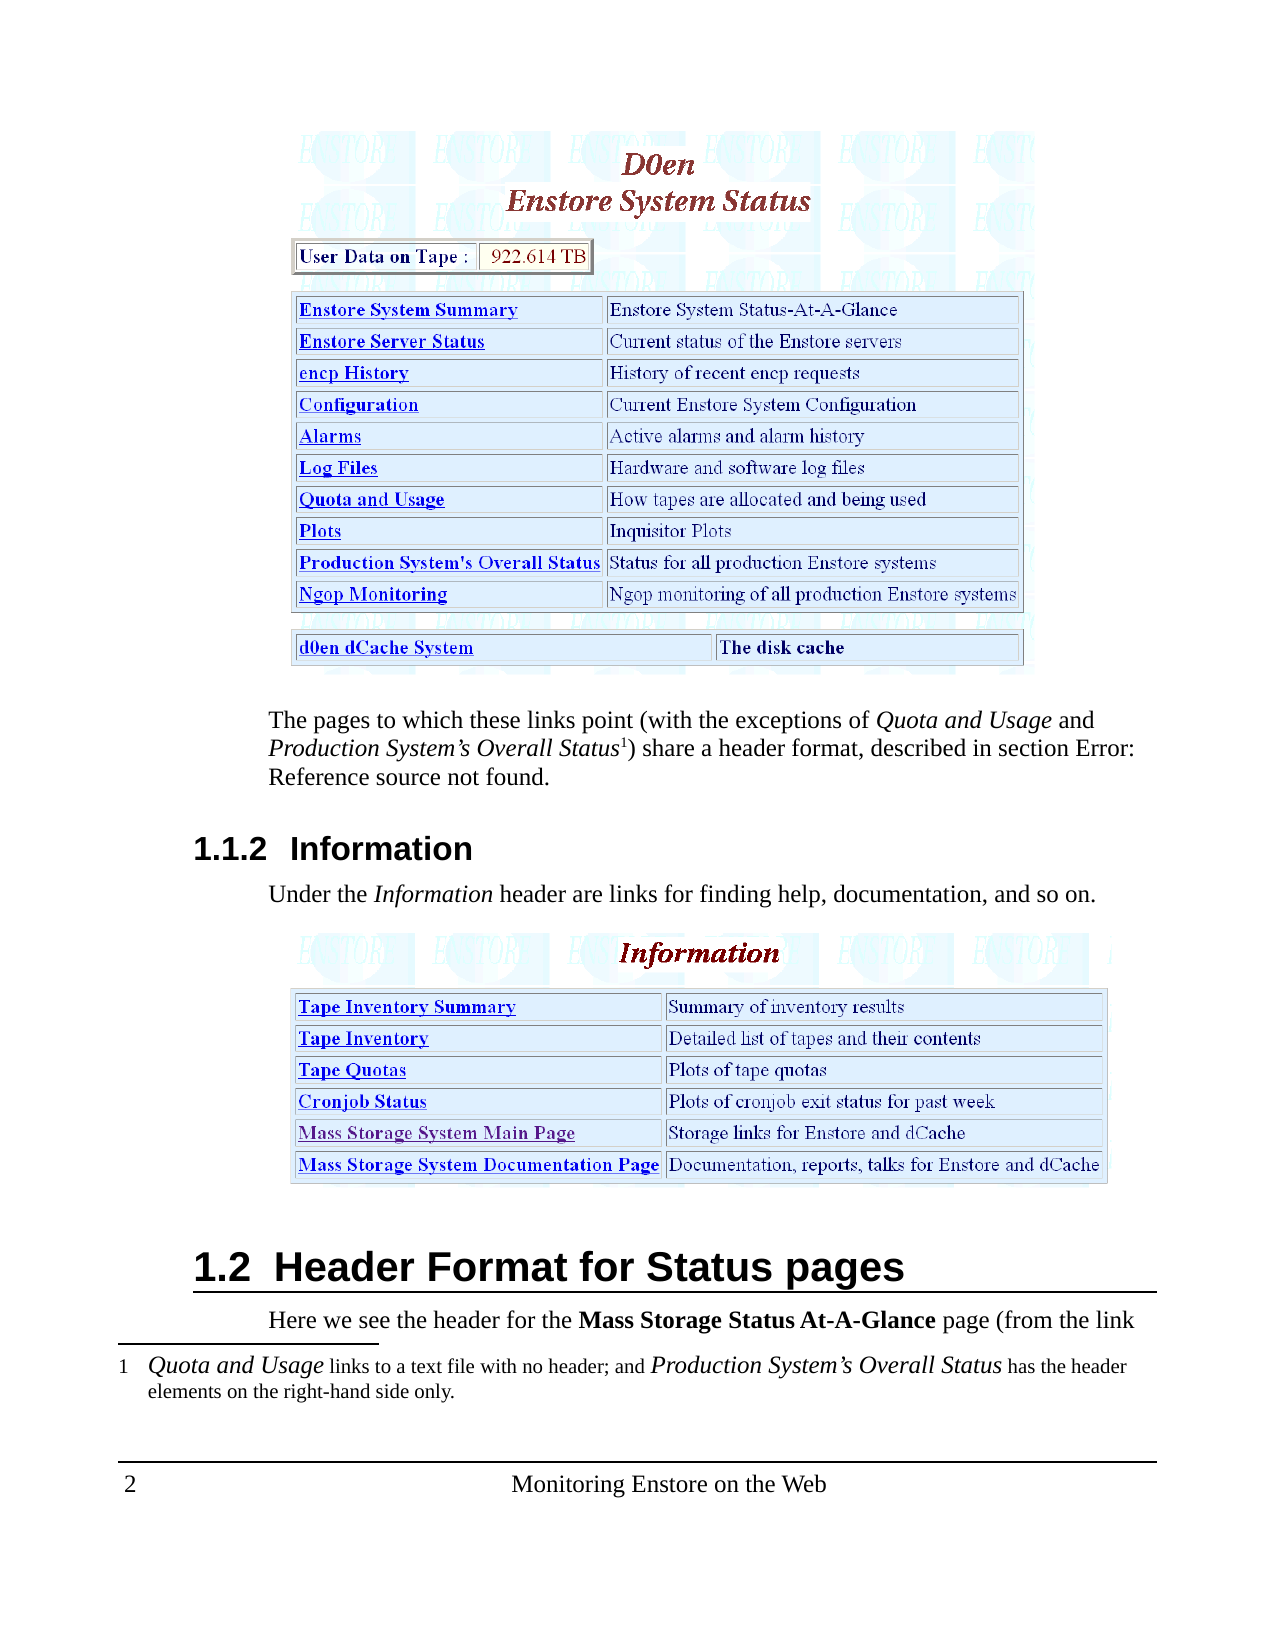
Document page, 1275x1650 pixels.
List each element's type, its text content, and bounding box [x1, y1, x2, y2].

text enstoresysstatus_bot.gif 180 [268, 921, 1157, 1205]
text Quota and Usage links to a text file with no header; and Production System’s Overall Status has the header elements on the right-hand side only. [118, 1350, 1157, 1403]
text enstoresysstatus_top.gif 180 [268, 118, 1157, 692]
subtitle Header Format for Status pages [193, 1243, 1157, 1291]
text Under the Information header are links for finding help, documentation, and so on. [268, 879, 1157, 908]
subtitle Information [156, 828, 1157, 867]
text Here we see the header for the Mass Storage Status At-A-Glance page (from the link [268, 1305, 1157, 1334]
text The pages to which these links point (with the exceptions of Quota and Usage and Production System’s Overall Status) share a header format, described in section . [268, 705, 1157, 791]
